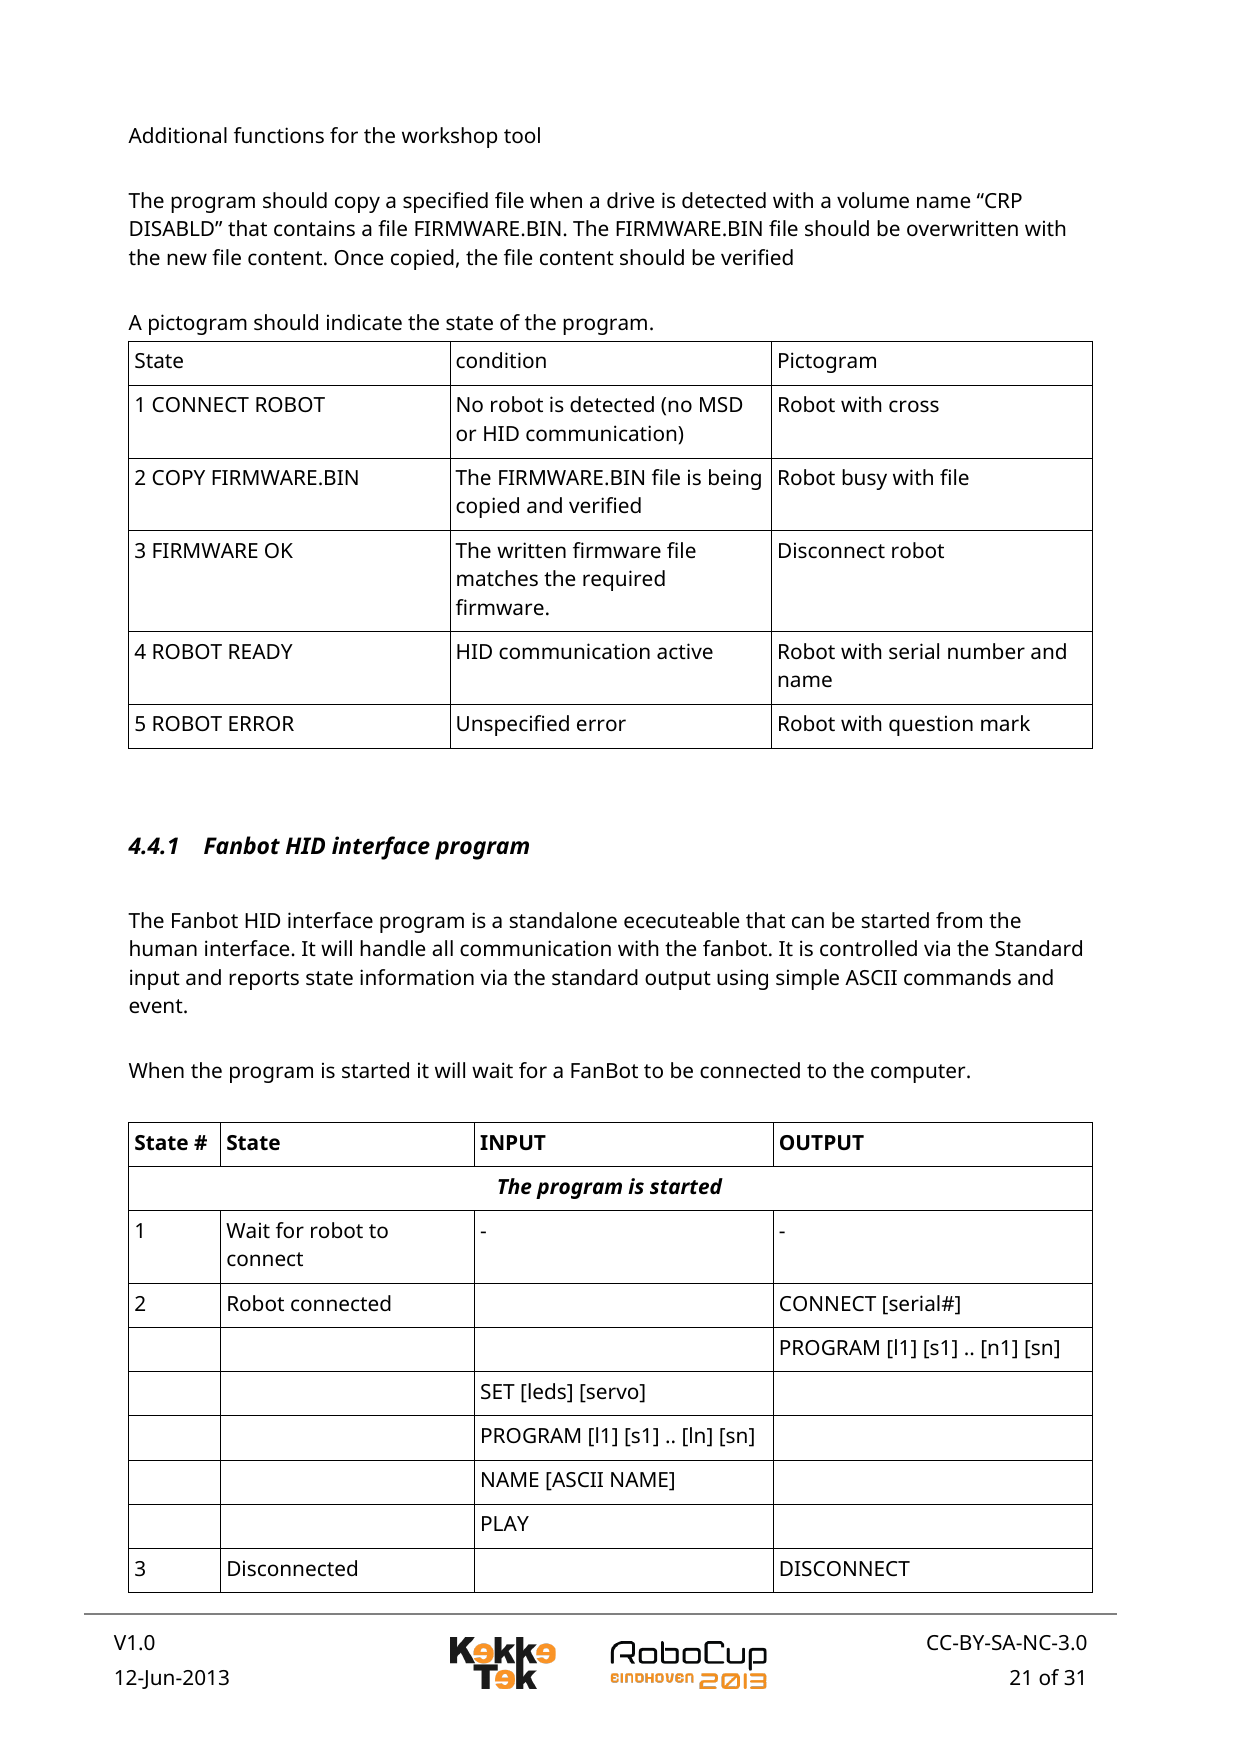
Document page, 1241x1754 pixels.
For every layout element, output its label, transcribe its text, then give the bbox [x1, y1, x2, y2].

text Additional functions for the workshop tool [128, 121, 1092, 149]
table_cell DISCONNECT [774, 1549, 1092, 1592]
table_header condition [451, 342, 771, 385]
table_cell HID communication active [451, 632, 771, 704]
subtitle Fanbot HID interface program [128, 830, 1092, 861]
table_cell [129, 1416, 220, 1459]
table_cell 4 ROBOT READY [129, 632, 450, 704]
table_cell Robot with question mark [772, 705, 1092, 748]
table_cell [129, 1505, 220, 1548]
table_cell The program is started [129, 1167, 1092, 1210]
table_header INPUT [475, 1123, 773, 1166]
table_cell Robot with cross [772, 386, 1092, 457]
table_cell [221, 1372, 474, 1415]
table_header Pictogram [772, 342, 1092, 385]
table_cell Robot connected [221, 1284, 474, 1327]
table_cell Disconnected [221, 1549, 474, 1592]
text When the program is started it will wait for a FanBot to be connected to the computer. [128, 1057, 1092, 1085]
table_cell 1 CONNECT ROBOT [129, 386, 450, 457]
table_cell No robot is detected (no MSD or HID communication) [451, 386, 771, 457]
table_cell PROGRAM [l1] [s1] .. [n1] [sn] [774, 1328, 1092, 1371]
table_cell [129, 1328, 220, 1371]
table_cell PROGRAM [l1] [s1] .. [ln] [sn] [475, 1416, 773, 1459]
table_cell 3 FIRMWARE OK [129, 531, 450, 631]
table_cell [475, 1284, 773, 1327]
table_cell 2 COPY FIRMWARE.BIN [129, 459, 450, 530]
table_cell [774, 1461, 1092, 1504]
table_cell The FIRMWARE.BIN file is being copied and verified [451, 459, 771, 530]
table_cell 1 [129, 1211, 220, 1283]
table_header OUTPUT [774, 1123, 1092, 1166]
table_cell [129, 1372, 220, 1415]
table_cell 2 [129, 1284, 220, 1327]
table_cell [774, 1505, 1092, 1548]
table_cell SET [leds] [servo] [475, 1372, 773, 1415]
text The Fanbot HID interface program is a standalone ececuteable that can be started from the human interface. It will handle all communication with the fanbot. It is controlled via the Standard input and reports state information via the standard output using simple ASCII commands and event. [128, 906, 1092, 1020]
table_cell The written firmware file matches the required firmware. [451, 531, 771, 631]
picture [610, 1641, 767, 1689]
table_cell - [475, 1211, 773, 1283]
table_cell Robot with serial number and name [772, 632, 1092, 704]
table_cell PLAY [475, 1505, 773, 1548]
table_cell Wait for robot to connect [221, 1211, 474, 1283]
table_cell [221, 1328, 474, 1371]
table_cell 5 ROBOT ERROR [129, 705, 450, 748]
table_cell NAME [ASCII NAME] [475, 1461, 773, 1504]
table_cell [475, 1328, 773, 1371]
text The program should copy a specified file when a drive is detected with a volume name “CRP DISABLD” that contains a file FIRMWARE.BIN. The FIRMWARE.BIN file should be overwritten with the new file content. Once copied, the file content should be verified [128, 186, 1092, 271]
table_cell [774, 1372, 1092, 1415]
text A pictogram should indicate the state of the program. [128, 308, 1092, 336]
table_cell Unspecified error [451, 705, 771, 748]
table_cell - [774, 1211, 1092, 1283]
table_header State [221, 1123, 474, 1166]
table_cell [129, 1461, 220, 1504]
table_header State # [129, 1123, 220, 1166]
table_cell [221, 1416, 474, 1459]
table_cell [221, 1461, 474, 1504]
table_cell CONNECT [serial#] [774, 1284, 1092, 1327]
table_header State [129, 342, 450, 385]
table_cell 3 [129, 1549, 220, 1592]
table_cell [774, 1416, 1092, 1459]
table_cell [221, 1505, 474, 1548]
table_cell Robot busy with file [772, 459, 1092, 530]
table_cell Disconnect robot [772, 531, 1092, 631]
table_cell [475, 1549, 773, 1592]
picture [450, 1637, 556, 1689]
